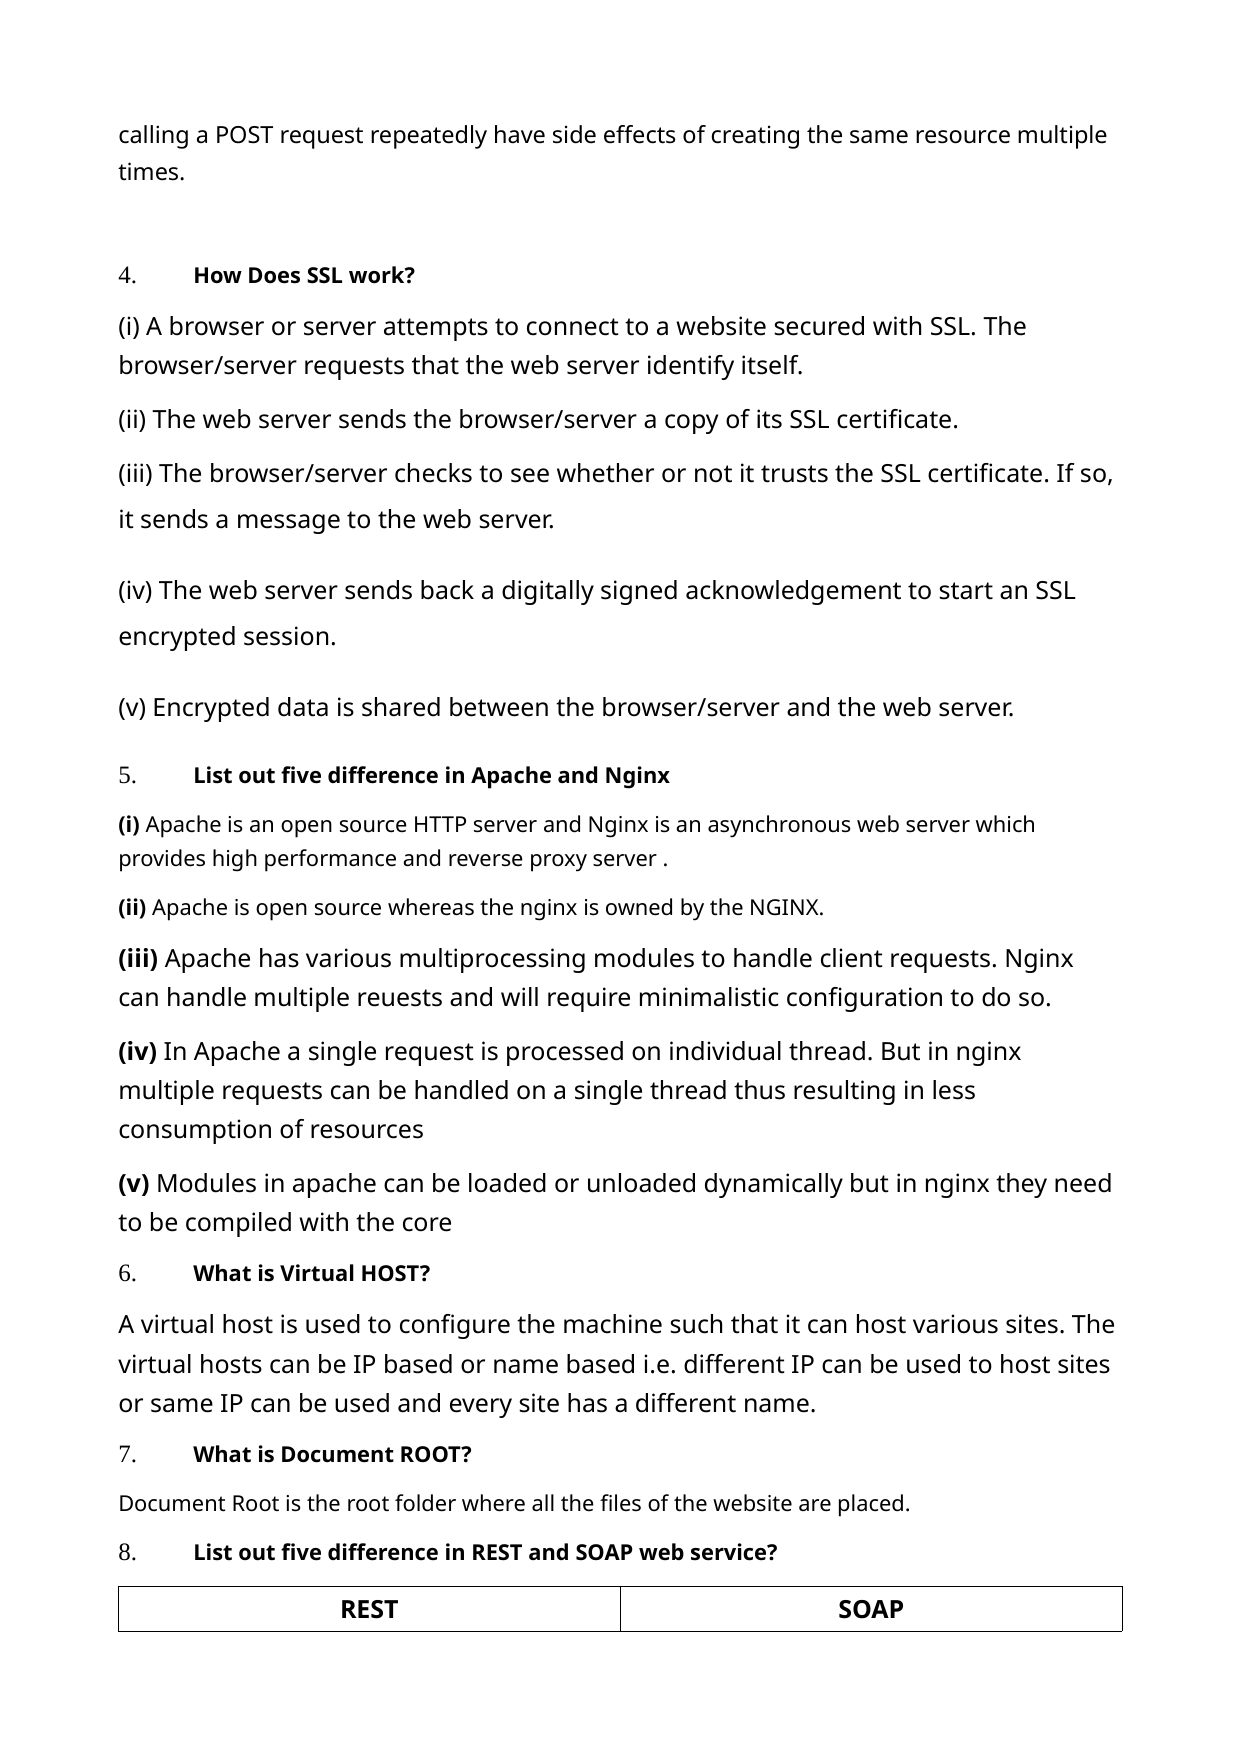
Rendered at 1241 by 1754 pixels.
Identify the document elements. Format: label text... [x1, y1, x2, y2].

list (i) A browser or server attempts to connect to a website secured with SSL. The browser/server requests that the web server identify itself. [118, 309, 1122, 382]
list What is Virtual HOST? [118, 1258, 1122, 1288]
table_header REST [119, 1587, 620, 1631]
list List out five difference in REST and SOAP web service? [118, 1537, 1122, 1567]
table_header SOAP [621, 1587, 1122, 1631]
list (iii) The browser/server checks to see whether or not it trusts the SSL certificate. If so, it sends a message to the web server. [118, 455, 1122, 535]
list Document Root is the root folder where all the files of the website are placed. [118, 1488, 1122, 1518]
list (i) Apache is an open source HTTP server and Nginx is an asynchronous web server which provides high performance and reverse proxy server . [118, 809, 1122, 873]
list calling a POST request repeatedly have side effects of creating the same resource multiple times. [118, 118, 1122, 187]
list What is Document ROOT? [118, 1439, 1122, 1469]
list List out five difference in Apache and Nginx [118, 760, 1122, 790]
list (v) Encrypted data is shared between the browser/server and the web server. [118, 689, 1122, 723]
list (ii) The web server sends the browser/server a copy of its SSL certificate. [118, 402, 1122, 436]
list A virtual host is used to configure the machine such that it can host various sites. The virtual hosts can be IP based or name based i.e. different IP can be used to host sites or same IP can be used and every site has a different name. [118, 1307, 1122, 1419]
list How Does SSL work? [118, 260, 1122, 290]
list (iv) The web server sends back a digitally signed acknowledgement to start an SSL encrypted session. [118, 572, 1122, 652]
text (iv) In Apache a single request is processed on individual thread. But in nginx multiple requests can be handled on a single thread thus resulting in less consumption of resources [118, 1033, 1122, 1146]
text (v) Modules in apache can be loaded or unloaded dynamically but in nginx they need to be compiled with the core [118, 1166, 1122, 1239]
list (ii) Apache is open source whereas the nginx is owned by the NGINX. [118, 892, 1122, 922]
text (iii) Apache has various multiprocessing modules to handle client requests. Nginx can handle multiple reuests and will require minimalistic configuration to do so. [118, 941, 1122, 1014]
